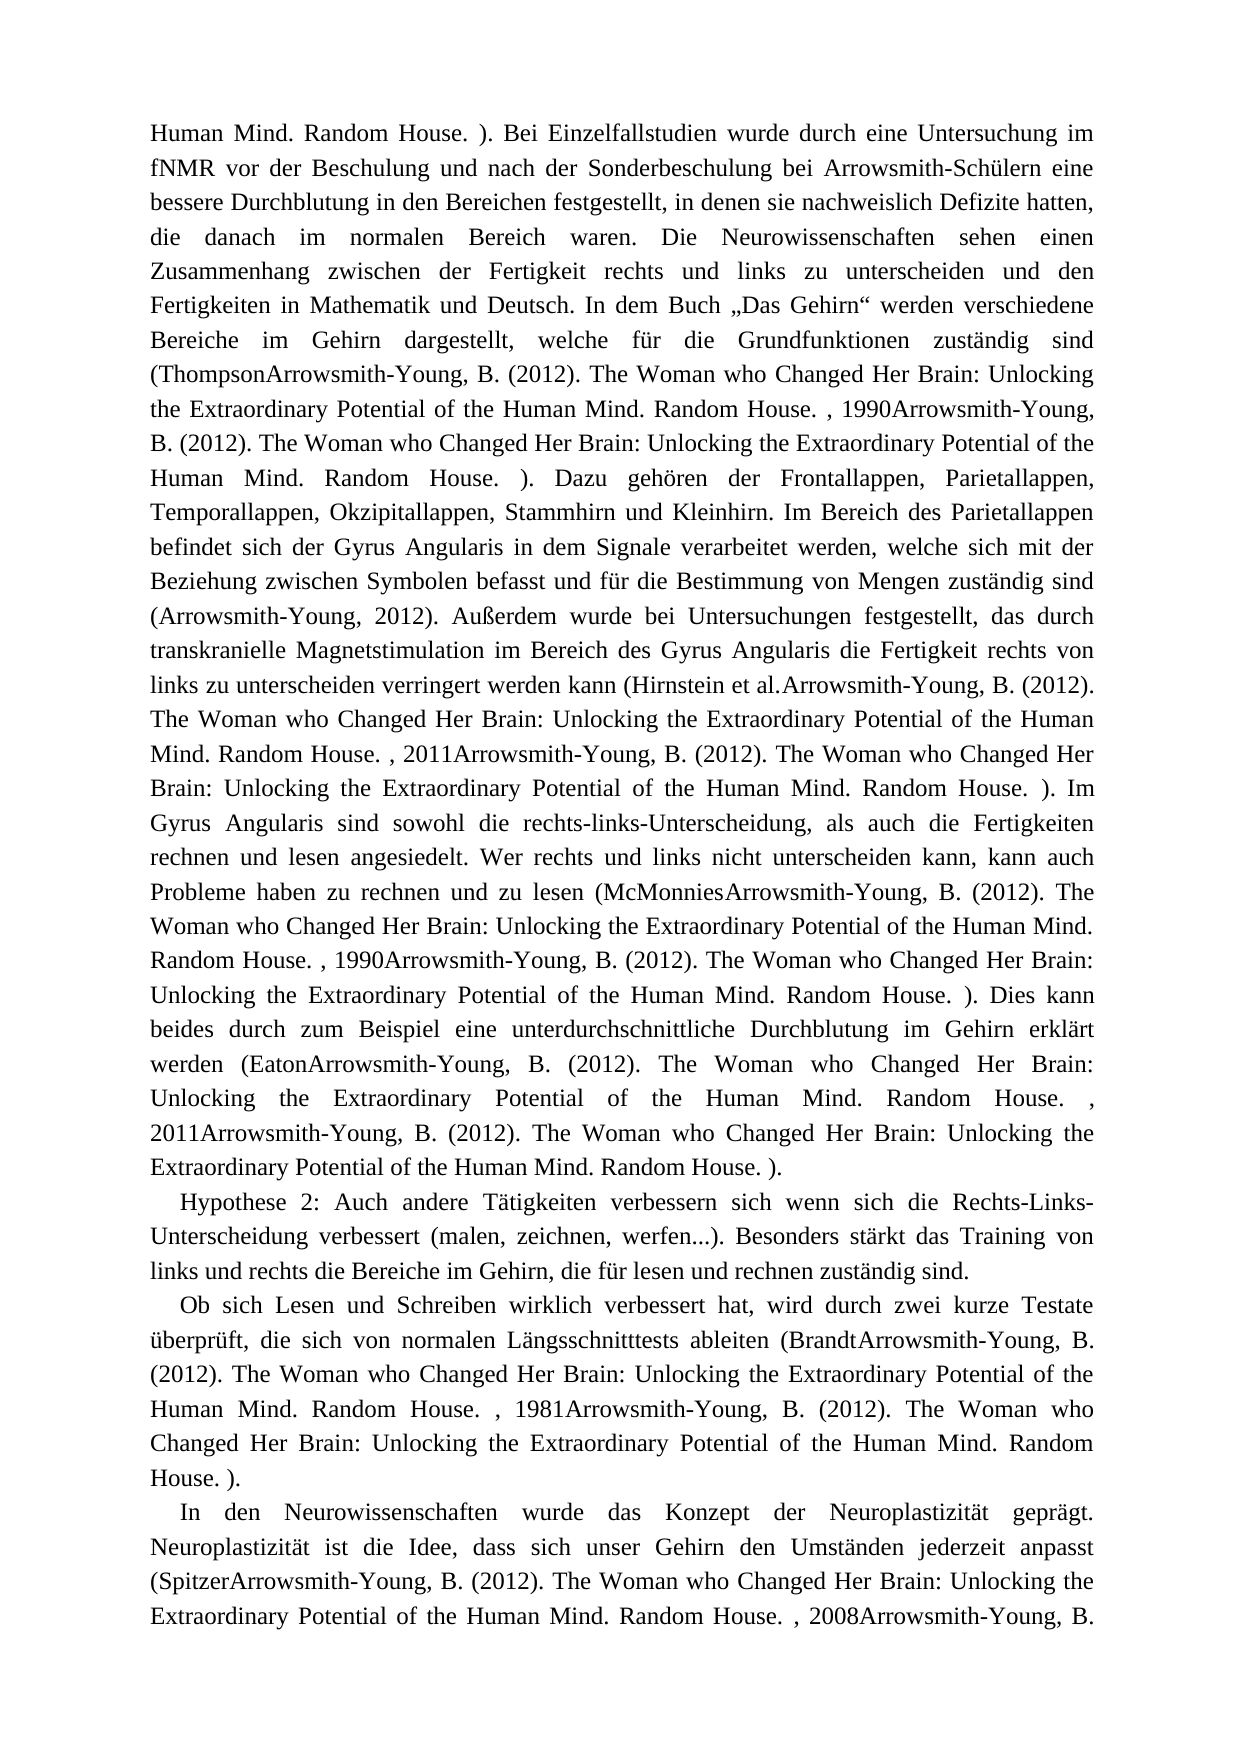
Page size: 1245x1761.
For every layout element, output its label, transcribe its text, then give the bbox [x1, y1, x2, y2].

text Hypothese 2: Auch andere Tätigkeiten verbessern sich wenn sich die Rechts-Links-Unterscheidung verbessert (malen, zeichnen, werfen...). Besonders stärkt das Training von links und rechts die Bereiche im Gehirn, die für lesen und rechnen zuständig sind. [150, 1187, 1095, 1285]
text Ob sich Lesen und Schreiben wirklich verbessert hat, wird durch zwei kurze Testate überprüft, die sich von normalen Längsschnitttests ableiten (Brandt Arrowsmith-Young, B. (2012). The Woman who Changed Her Brain: Unlocking the Extraordinary Potential of the Human Mind. Random House. , 1981 Arrowsmith-Young, B. (2012). The Woman who Changed Her Brain: Unlocking the Extraordinary Potential of the Human Mind. Random House. ). [150, 1290, 1095, 1492]
text Human Mind. Random House. ). Bei Einzelfallstudien wurde durch eine Untersuchung im fNMR vor der Beschulung und nach der Sonderbeschulung bei Arrowsmith-Schülern eine bessere Durchblutung in den Bereichen festgestellt, in denen sie nachweislich Defizite hatten, die danach im normalen Bereich waren. Die Neurowissenschaften sehen einen Zusammenhang zwischen der Fertigkeit rechts und links zu unterscheiden und den Fertigkeiten in Mathematik und Deutsch. In dem Buch „Das Gehirn“ werden verschiedene Bereiche im Gehirn dargestellt, welche für die Grundfunktionen zuständig sind (Thompson Arrowsmith-Young, B. (2012). The Woman who Changed Her Brain: Unlocking the Extraordinary Potential of the Human Mind. Random House. , 1990 Arrowsmith-Young, B. (2012). The Woman who Changed Her Brain: Unlocking the Extraordinary Potential of the Human Mind. Random House. ). Dazu gehören der Frontallappen, Parietallappen, Temporallappen, Okzipitallappen, Stammhirn und Kleinhirn. Im Bereich des Parietallappen befindet sich der Gyrus Angularis in dem Signale verarbeitet werden, welche sich mit der Beziehung zwischen Symbolen befasst und für die Bestimmung von Mengen zuständig sind (Arrowsmith-Young, 2012). Außerdem wurde bei Untersuchungen festgestellt, das durch transkranielle Magnetstimulation im Bereich des Gyrus Angularis die Fertigkeit rechts von links zu unterscheiden verringert werden kann (Hirnstein et al. Arrowsmith-Young, B. (2012). The Woman who Changed Her Brain: Unlocking the Extraordinary Potential of the Human Mind. Random House. , 2011 Arrowsmith-Young, B. (2012). The Woman who Changed Her Brain: Unlocking the Extraordinary Potential of the Human Mind. Random House. ). Im Gyrus Angularis sind sowohl die rechts-links-Unterscheidung, als auch die Fertigkeiten rechnen und lesen angesiedelt. Wer rechts und links nicht unterscheiden kann, kann auch Probleme haben zu rechnen und zu lesen (McMonnies Arrowsmith-Young, B. (2012). The Woman who Changed Her Brain: Unlocking the Extraordinary Potential of the Human Mind. Random House. , 1990 Arrowsmith-Young, B. (2012). The Woman who Changed Her Brain: Unlocking the Extraordinary Potential of the Human Mind. Random House. ). Dies kann beides durch zum Beispiel eine unterdurchschnittliche Durchblutung im Gehirn erklärt werden (Eaton Arrowsmith-Young, B. (2012). The Woman who Changed Her Brain: Unlocking the Extraordinary Potential of the Human Mind. Random House. , 2011 Arrowsmith-Young, B. (2012). The Woman who Changed Her Brain: Unlocking the Extraordinary Potential of the Human Mind. Random House. ). [150, 118, 1095, 1181]
text In den Neurowissenschaften wurde das Konzept der Neuroplastizität geprägt. Neuroplastizität ist die Idee, dass sich unser Gehirn den Umständen jederzeit anpasst (Spitzer Arrowsmith-Young, B. (2012). The Woman who Changed Her Brain: Unlocking the Extraordinary Potential of the Human Mind. Random House. , 2008 Arrowsmith-Young, B. [150, 1497, 1095, 1629]
